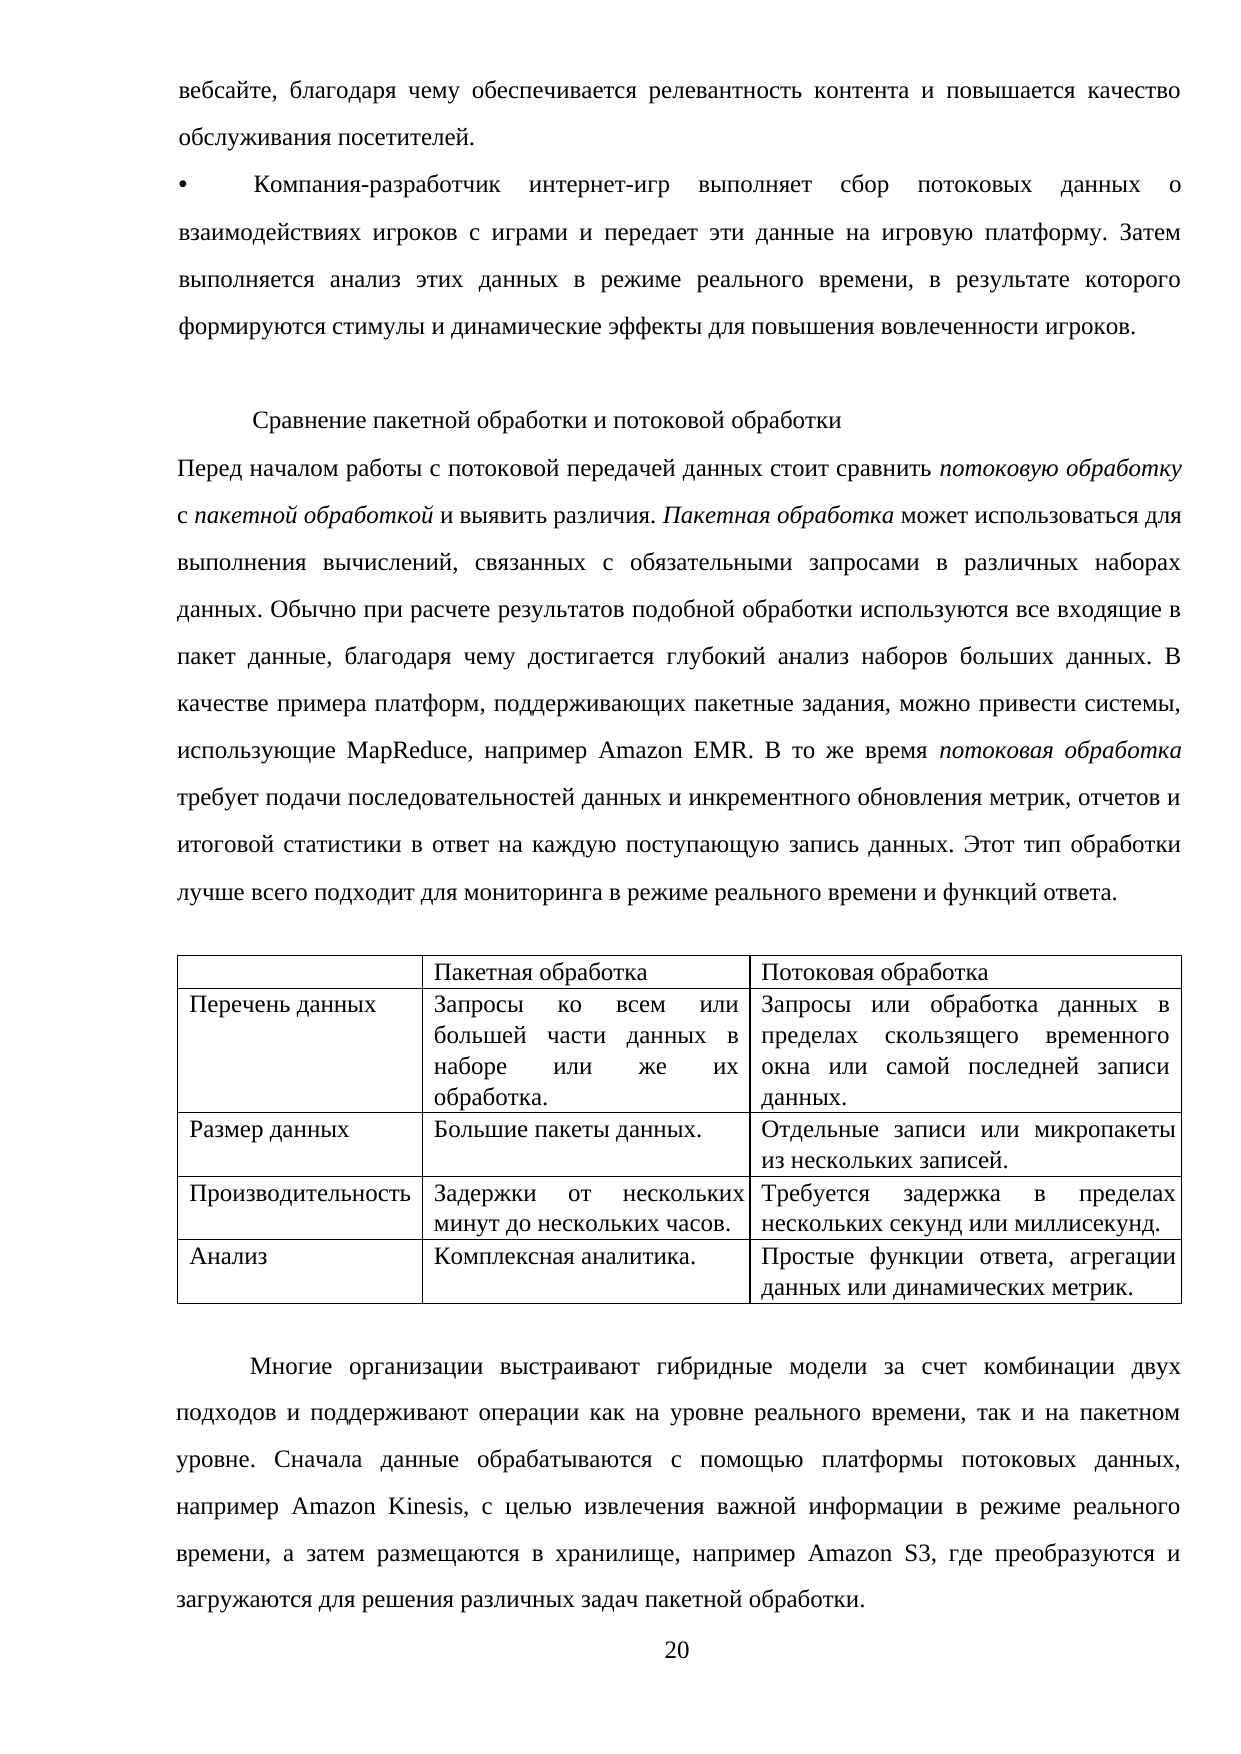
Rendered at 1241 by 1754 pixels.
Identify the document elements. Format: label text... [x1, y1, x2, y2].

table_cell Отдельные записи или микропакеты из нескольких записей. [751, 1113, 1181, 1176]
list вебсайте, благодаря чему обеспечивается релевантность контента и повышается качество обслуживания посетителей. [178, 75, 1182, 151]
table_header Пакетная обработка [423, 956, 749, 987]
table_header Потоковая обработка [751, 956, 1181, 987]
table_cell Запросы или обработка данных в пределах скользящего временного окна или самой последней записи данных. [751, 989, 1181, 1112]
list Компания-разработчик интернет-игр выполняет сбор потоковых данных о взаимодействиях игроков с играми и передает эти данные на игровую платформу. Затем выполняется анализ этих данных в режиме реального времени, в результате которого формируются стимулы и динамические эффекты для повышения вовлеченности игроков. [178, 169, 1182, 339]
table_cell Комплексная аналитика. [423, 1240, 749, 1303]
table_cell Задержки от нескольких минут до нескольких часов. [423, 1177, 749, 1239]
table_cell Простые функции ответа, агрегации данных или динамических метрик. [751, 1240, 1181, 1303]
table_cell Производительность [178, 1177, 422, 1239]
text Сравнение пакетной обработки и потоковой обработки [252, 405, 1182, 434]
text Перед началом работы с потоковой передачей данных стоит сравнить потоковую обработку с пакетной обработкой и выявить различия. Пакетная обработка может использоваться для выполнения вычислений, связанных с обязательными запросами в различных наборах данных. Обычно при расчете результатов подобной обработки используются все входящие в пакет данные, благодаря чему достигается глубокий анализ наборов больших данных. В качестве примера платформ, поддерживающих пакетные задания, можно привести системы, использующие MapReduce, например Amazon EMR. В то же время потоковая обработка требует подачи последовательностей данных и инкрементного обновления метрик, отчетов и итоговой статистики в ответ на каждую поступающую запись данных. Этот тип обработки лучше всего подходит для мониторинга в режиме реального времени и функций ответа. [177, 453, 1182, 905]
table_cell Размер данных [178, 1113, 422, 1176]
table_header [178, 956, 422, 987]
table_cell Анализ [178, 1240, 422, 1303]
table_cell Запросы ко всем или большей части данных в наборе или же их обработка. [423, 989, 749, 1112]
table_cell Большие пакеты данных. [423, 1113, 749, 1176]
text Многие организации выстраивают гибридные модели за счет комбинации двух подходов и поддерживают операции как на уровне реального времени, так и на пакетном уровне. Сначала данные обрабатываются с помощью платформы потоковых данных, например Amazon Kinesis, с целью извлечения важной информации в режиме реального времени, а затем размещаются в хранилище, например Amazon S3, где преобразуются и загружаются для решения различных задач пакетной обработки. [176, 1351, 1182, 1613]
table_cell Перечень данных [178, 989, 422, 1112]
table_cell Требуется задержка в пределах нескольких секунд или миллисекунд. [751, 1177, 1181, 1239]
